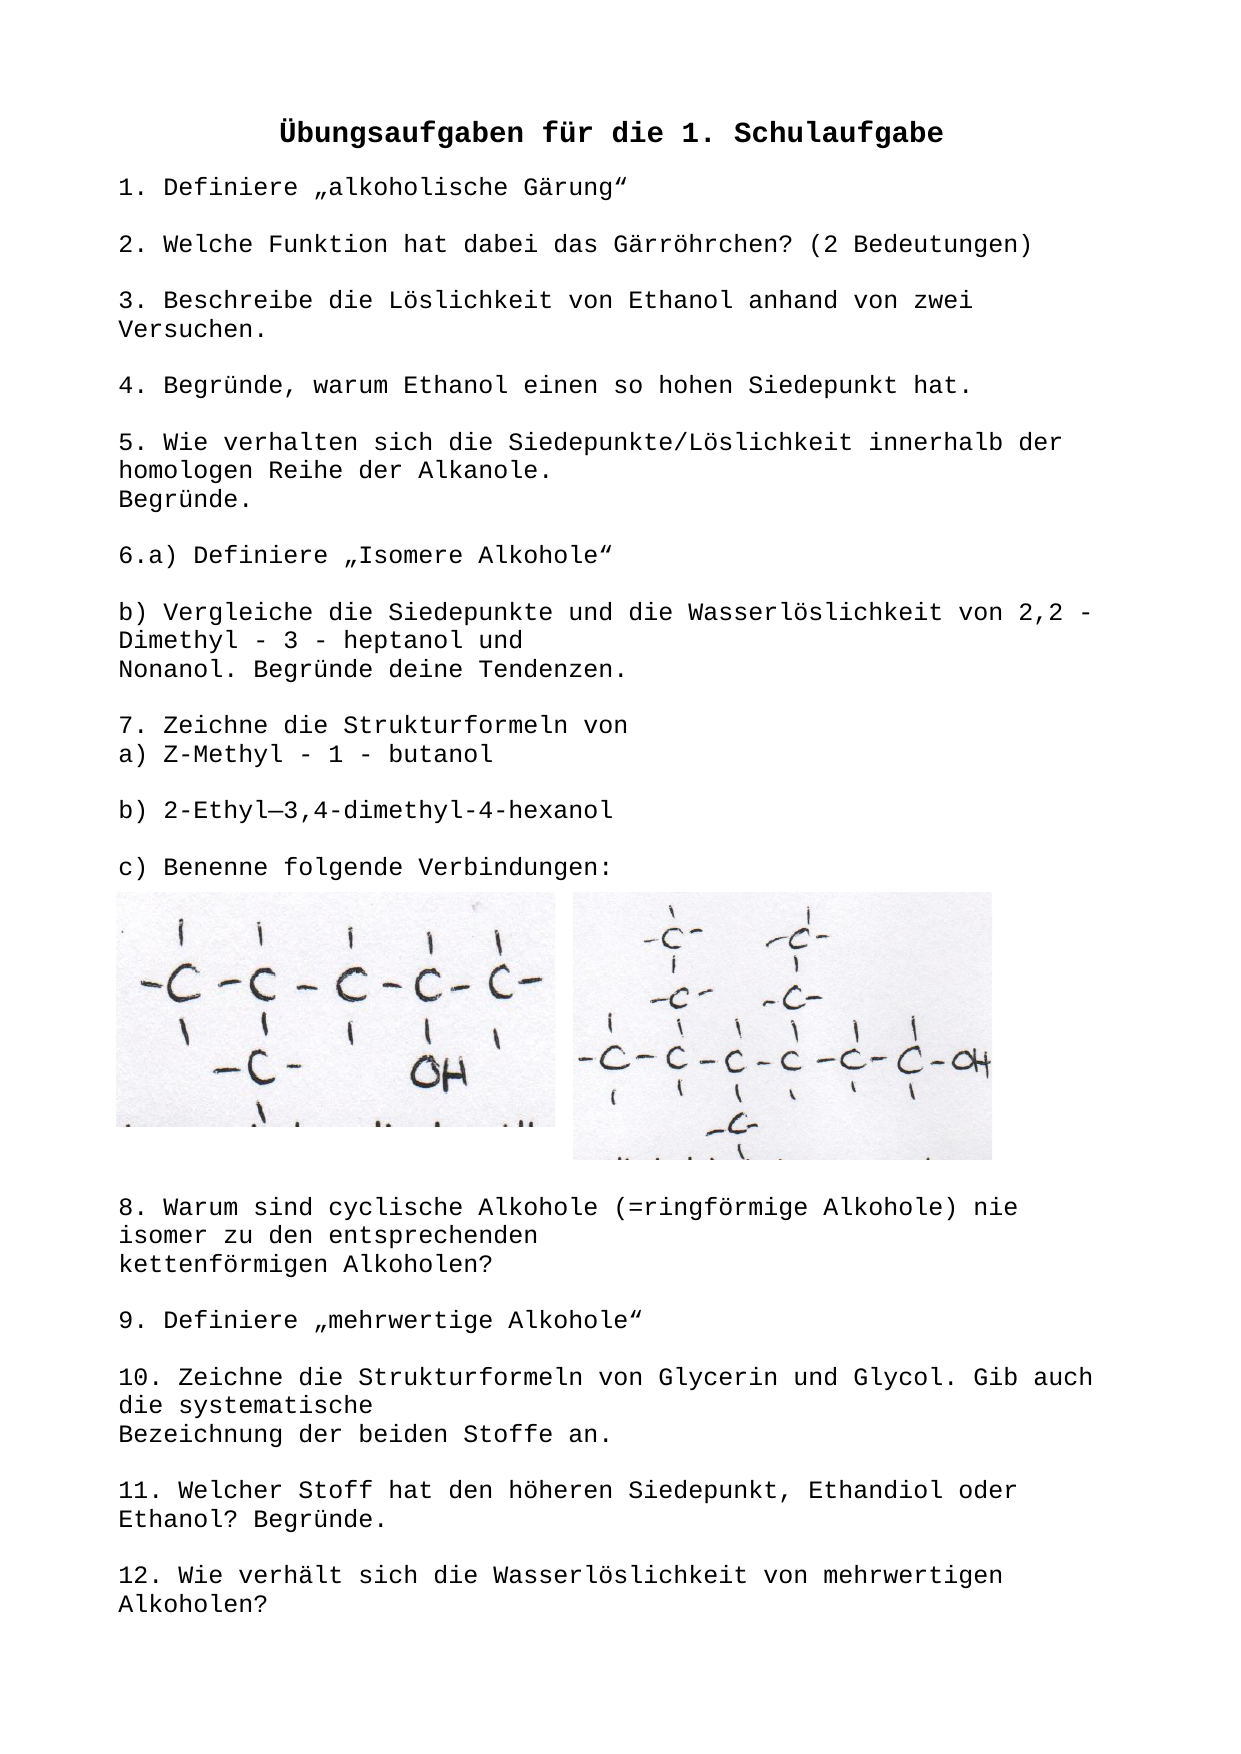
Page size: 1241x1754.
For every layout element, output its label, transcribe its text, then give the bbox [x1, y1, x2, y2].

text 12. Wie verhält sich die Wasserlöslichkeit von mehrwertigen Alkoholen? [118, 1563, 1122, 1620]
picture [116, 892, 556, 1127]
text 2. Welche Funktion hat dabei das Gärröhrchen? (2 Bedeutungen) [118, 231, 1122, 260]
text 4. Begründe, warum Ethanol einen so hohen Siedepunkt hat. [118, 373, 1122, 401]
picture [573, 892, 993, 1160]
text b) Vergleiche die Siedepunkte und die Wasserlöslichkeit von 2,2 - Dimethyl - 3 - heptanol und [118, 600, 1122, 656]
text c) Benenne folgende Verbindungen: [118, 855, 1122, 883]
text Nonanol. Begründe deine Tendenzen. [118, 656, 1122, 685]
text a) Z-Methyl - 1 - butanol [118, 741, 1122, 770]
text 5. Wie verhalten sich die Siedepunkte/Löslichkeit innerhalb der homologen Reihe der Alkanole. [118, 430, 1122, 486]
text Begründe. [118, 486, 1122, 515]
text 7. Zeichne die Strukturformeln von [118, 713, 1122, 741]
text b) 2-Ethyl—3‚4-dimethyl-4-hexanol [118, 798, 1122, 826]
text 10. Zeichne die Strukturformeln von Glycerin und Glycol. Gib auch die systematische [118, 1365, 1122, 1421]
text 9. Definiere „mehrwertige Alkohole“ [118, 1308, 1122, 1336]
text 11. Welcher Stoff hat den höheren Siedepunkt, Ethandiol oder Ethanol? Begründe. [118, 1478, 1122, 1535]
text 3. Beschreibe die Löslichkeit von Ethanol anhand von zwei Versuchen. [118, 288, 1122, 345]
text kettenförmigen Alkoholen? [118, 1251, 1122, 1280]
text Bezeichnung der beiden Stoffe an. [118, 1421, 1122, 1450]
text 6.a) Definiere „Isomere Alkohole“ [118, 543, 1122, 571]
text 1. Definiere „alkoholische Gärung“ [118, 175, 1122, 203]
text Übungsaufgaben für die 1. Schulaufgabe [118, 118, 1122, 151]
text 8. Warum sind cyclische Alkohole (=ringförmige Alkohole) nie isomer zu den entsprechenden [118, 1195, 1122, 1251]
